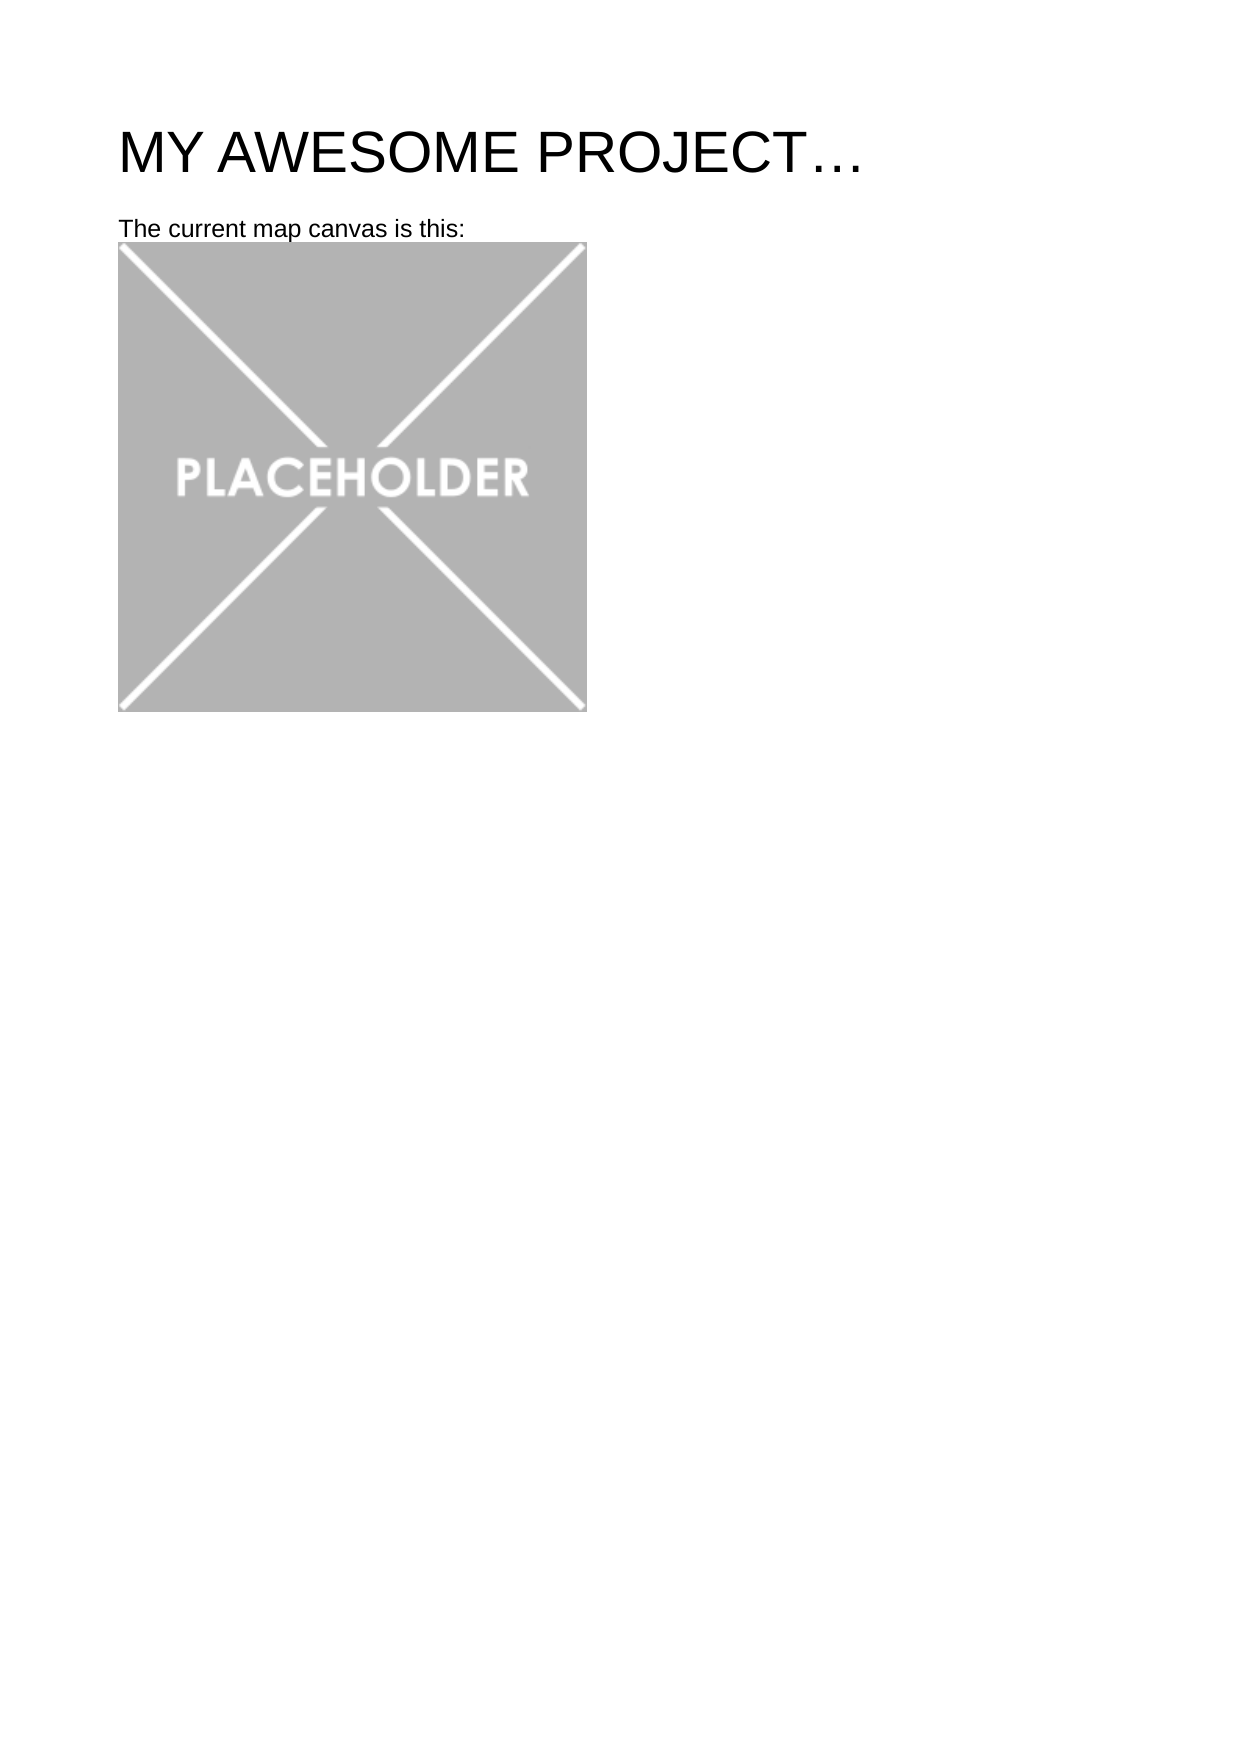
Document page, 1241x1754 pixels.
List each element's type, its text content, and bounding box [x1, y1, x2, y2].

text The current map canvas is this: [118, 214, 1122, 243]
picture [118, 242, 587, 712]
text MY AWESOME PROJECT… [118, 118, 1122, 185]
